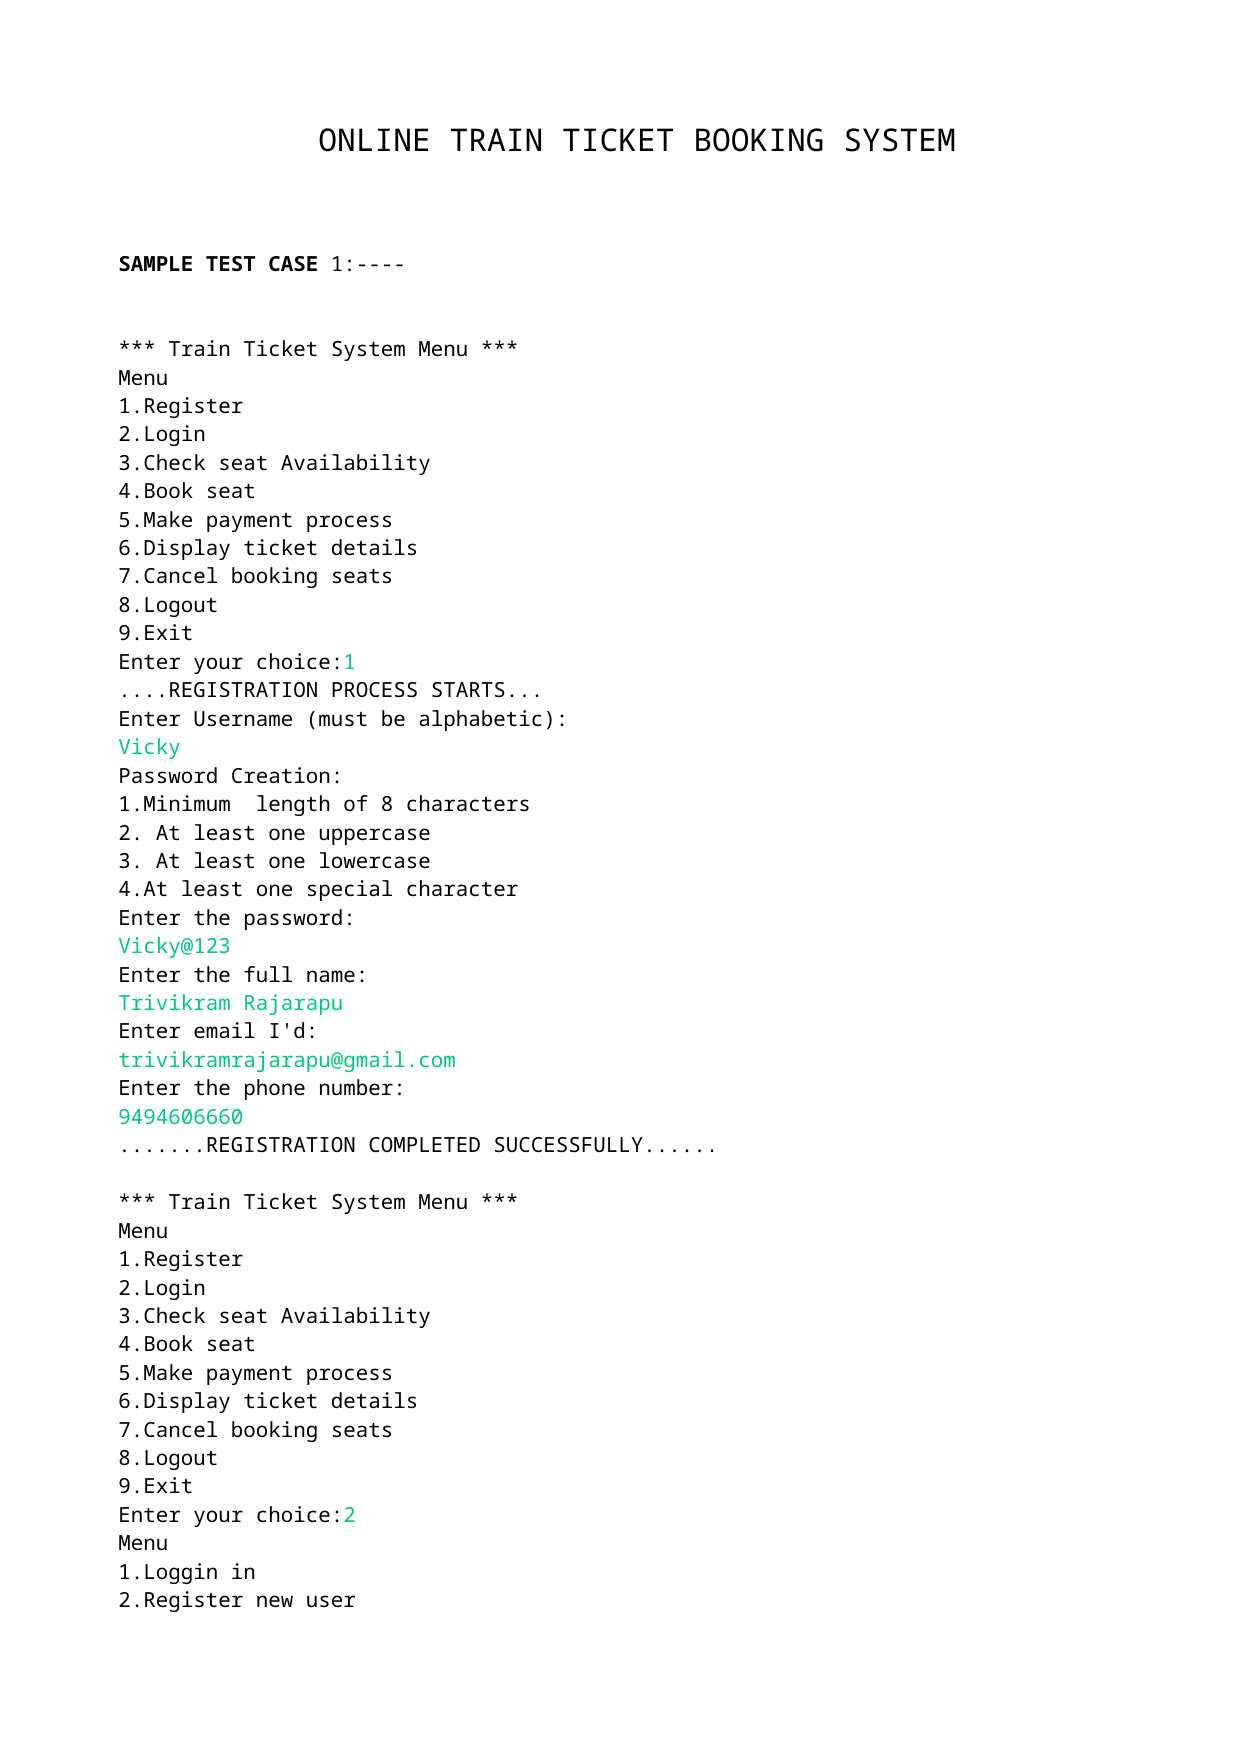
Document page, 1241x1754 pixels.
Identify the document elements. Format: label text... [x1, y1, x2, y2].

text 6.Display ticket details [118, 533, 1122, 562]
text Enter the password: [118, 903, 1122, 931]
text 1.Minimum length of 8 characters [118, 789, 1122, 818]
text 1.Register [118, 391, 1122, 419]
text Enter email I'd: [118, 1017, 1122, 1045]
text Enter Username (must be alphabetic): [118, 704, 1122, 732]
text trivikramrajarapu@gmail.com [118, 1045, 1122, 1073]
text Menu [118, 1528, 1122, 1557]
text *** Train Ticket System Menu *** [118, 1187, 1122, 1216]
text 1.Register [118, 1244, 1122, 1273]
text Menu [118, 363, 1122, 391]
text 1.Loggin in [118, 1557, 1122, 1585]
text Enter your choice:2 [118, 1500, 1122, 1528]
text 5.Make payment process [118, 505, 1122, 533]
text 2.Login [118, 419, 1122, 448]
text ONLINE TRAIN TICKET BOOKING SYSTEM [118, 118, 1122, 161]
text 4.Book seat [118, 1329, 1122, 1358]
text ....REGISTRATION PROCESS STARTS... [118, 675, 1122, 704]
text 8.Logout [118, 1443, 1122, 1472]
text 7.Cancel booking seats [118, 562, 1122, 590]
text SAMPLE TEST CASE 1:---- [118, 249, 1122, 277]
text 2.Register new user [118, 1585, 1122, 1614]
text 3. At least one lowercase [118, 846, 1122, 874]
text Enter the phone number: [118, 1073, 1122, 1102]
text Vicky [118, 732, 1122, 761]
text Menu [118, 1216, 1122, 1244]
text 2. At least one uppercase [118, 818, 1122, 846]
text 4.Book seat [118, 476, 1122, 505]
text 9494606660 [118, 1102, 1122, 1130]
text 8.Logout [118, 590, 1122, 618]
text .......REGISTRATION COMPLETED SUCCESSFULLY...... [118, 1130, 1122, 1159]
text Enter the full name: [118, 960, 1122, 988]
text 5.Make payment process [118, 1358, 1122, 1386]
text Trivikram Rajarapu [118, 988, 1122, 1017]
text 6.Display ticket details [118, 1386, 1122, 1415]
text 3.Check seat Availability [118, 448, 1122, 476]
text Vicky@123 [118, 931, 1122, 960]
text *** Train Ticket System Menu *** [118, 334, 1122, 363]
text Enter your choice:1 [118, 647, 1122, 675]
text 7.Cancel booking seats [118, 1415, 1122, 1443]
text Password Creation: [118, 761, 1122, 789]
text 9.Exit [118, 1472, 1122, 1500]
text 9.Exit [118, 618, 1122, 647]
text 3.Check seat Availability [118, 1301, 1122, 1329]
text 4.At least one special character [118, 874, 1122, 903]
text 2.Login [118, 1273, 1122, 1301]
